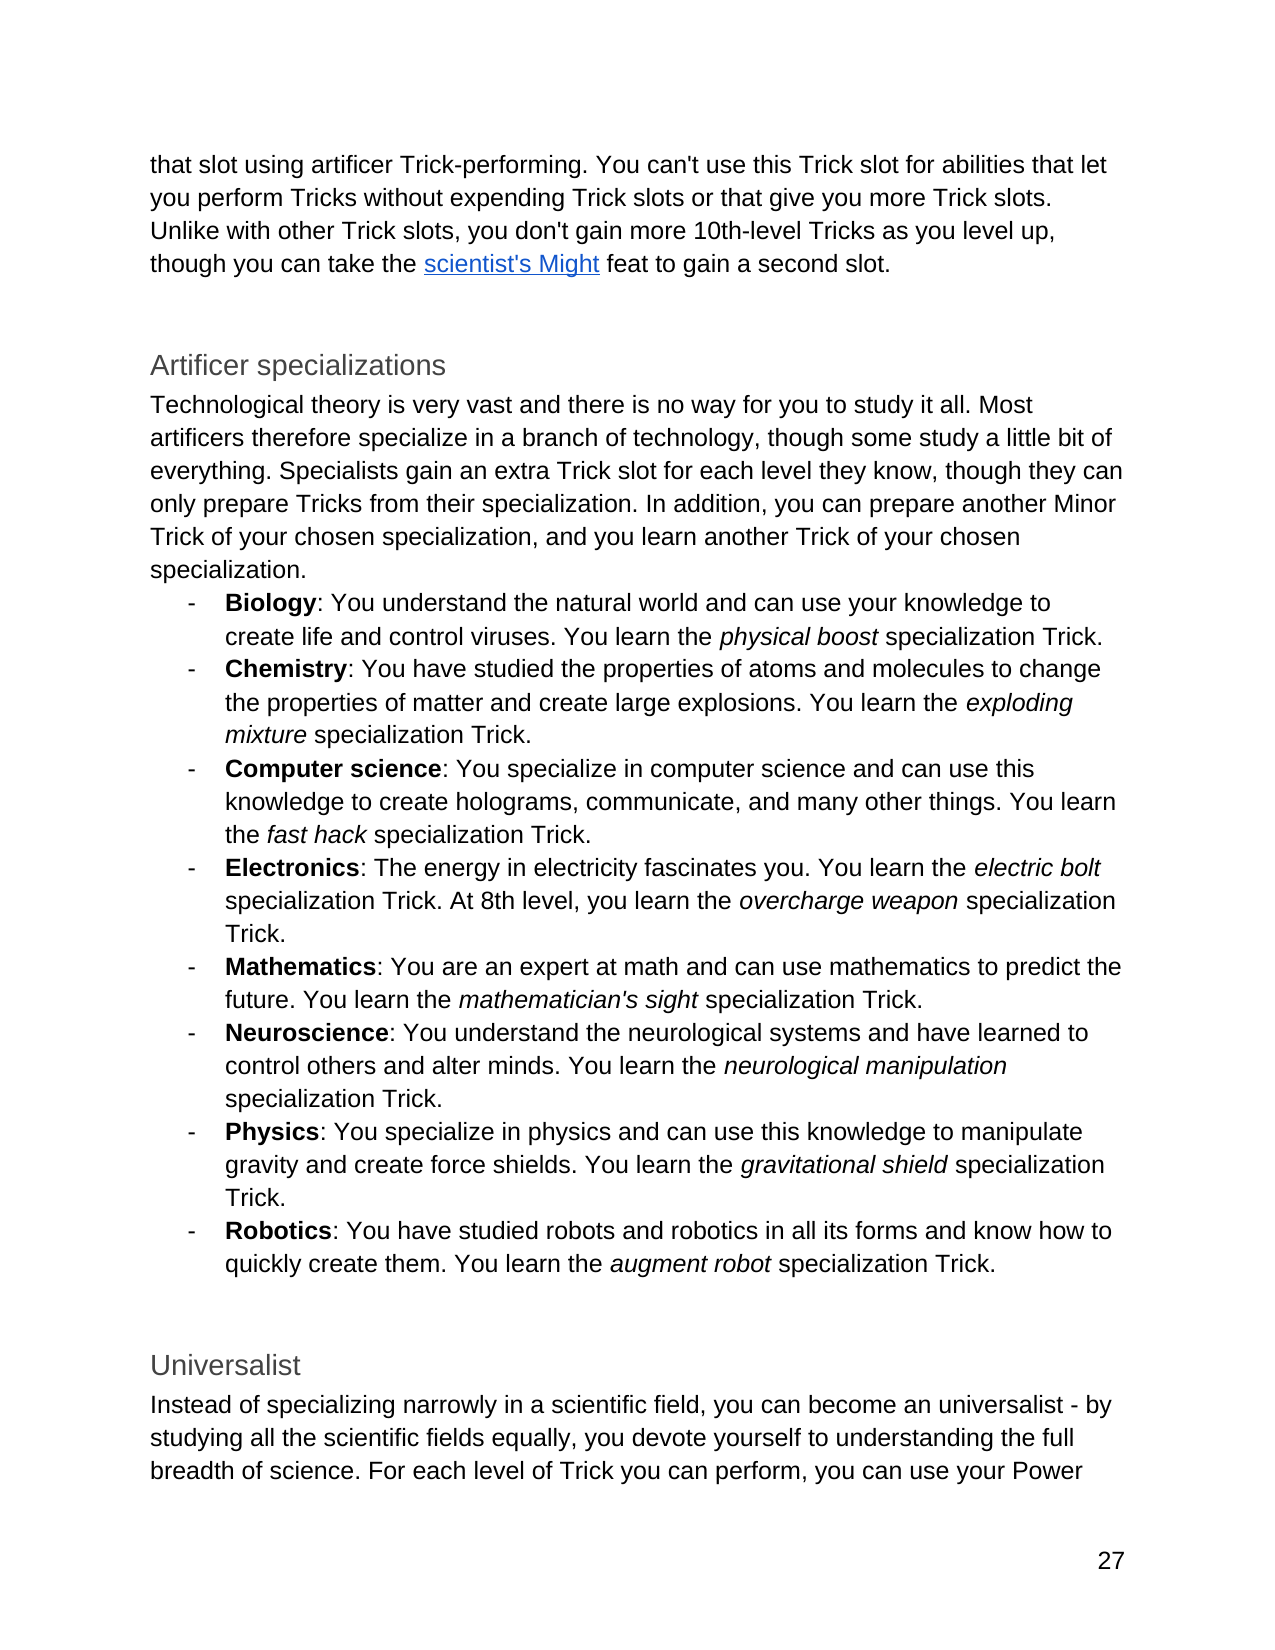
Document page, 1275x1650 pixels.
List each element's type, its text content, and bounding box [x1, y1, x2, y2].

subtitle Universalist [150, 1348, 1125, 1382]
list Mathematics: You are an expert at math and can use mathematics to predict the future. You learn the mathematician's sight specialization Trick. [187, 952, 1125, 1013]
text that slot using artificer Trick-performing. You can't use this Trick slot for abilities that let you perform Tricks without expending Trick slots or that give you more Trick slots. Unlike with other Trick slots, you don't gain more 10th-level Tricks as you level up, though you can take the scientist's Might feat to gain a second slot. [150, 150, 1125, 278]
subtitle Artificer specializations [150, 348, 1125, 382]
text Instead of specializing narrowly in a scientific field, you can become an universalist - by studying all the scientific fields equally, you devote yourself to understanding the full breadth of science. For each level of Trick you can perform, you can use your Power [150, 1390, 1125, 1485]
list Electronics: The energy in electricity fascinates you. You learn the electric bolt specialization Trick. At 8th level, you learn the overcharge weapon specialization Trick. [187, 853, 1125, 947]
list Biology: You understand the natural world and can use your knowledge to create life and control viruses. You learn the physical boost specialization Trick. [187, 588, 1125, 650]
list Neuroscience: You understand the neurological systems and have learned to control others and alter minds. You learn the neurological manipulation specialization Trick. [187, 1018, 1125, 1112]
list Robotics: You have studied robots and robotics in all its forms and know how to quickly create them. You learn the augment robot specialization Trick. [187, 1216, 1125, 1278]
list Physics: You specialize in physics and can use this knowledge to manipulate gravity and create force shields. You learn the gravitational shield specialization Trick. [187, 1117, 1125, 1212]
list Chemistry: You have studied the properties of atoms and molecules to change the properties of matter and create large explosions. You learn the exploding mixture specialization Trick. [187, 654, 1125, 749]
text Technological theory is very vast and there is no way for you to study it all. Most artificers therefore specialize in a branch of technology, though some study a little bit of everything. Specialists gain an extra Trick slot for each level they know, though they can only prepare Tricks from their specialization. In addition, you can prepare another Minor Trick of your chosen specialization, and you learn another Trick of your chosen specialization. [150, 390, 1125, 584]
list Computer science: You specialize in computer science and can use this knowledge to create holograms, communicate, and many other things. You learn the fast hack specialization Trick. [187, 753, 1125, 848]
